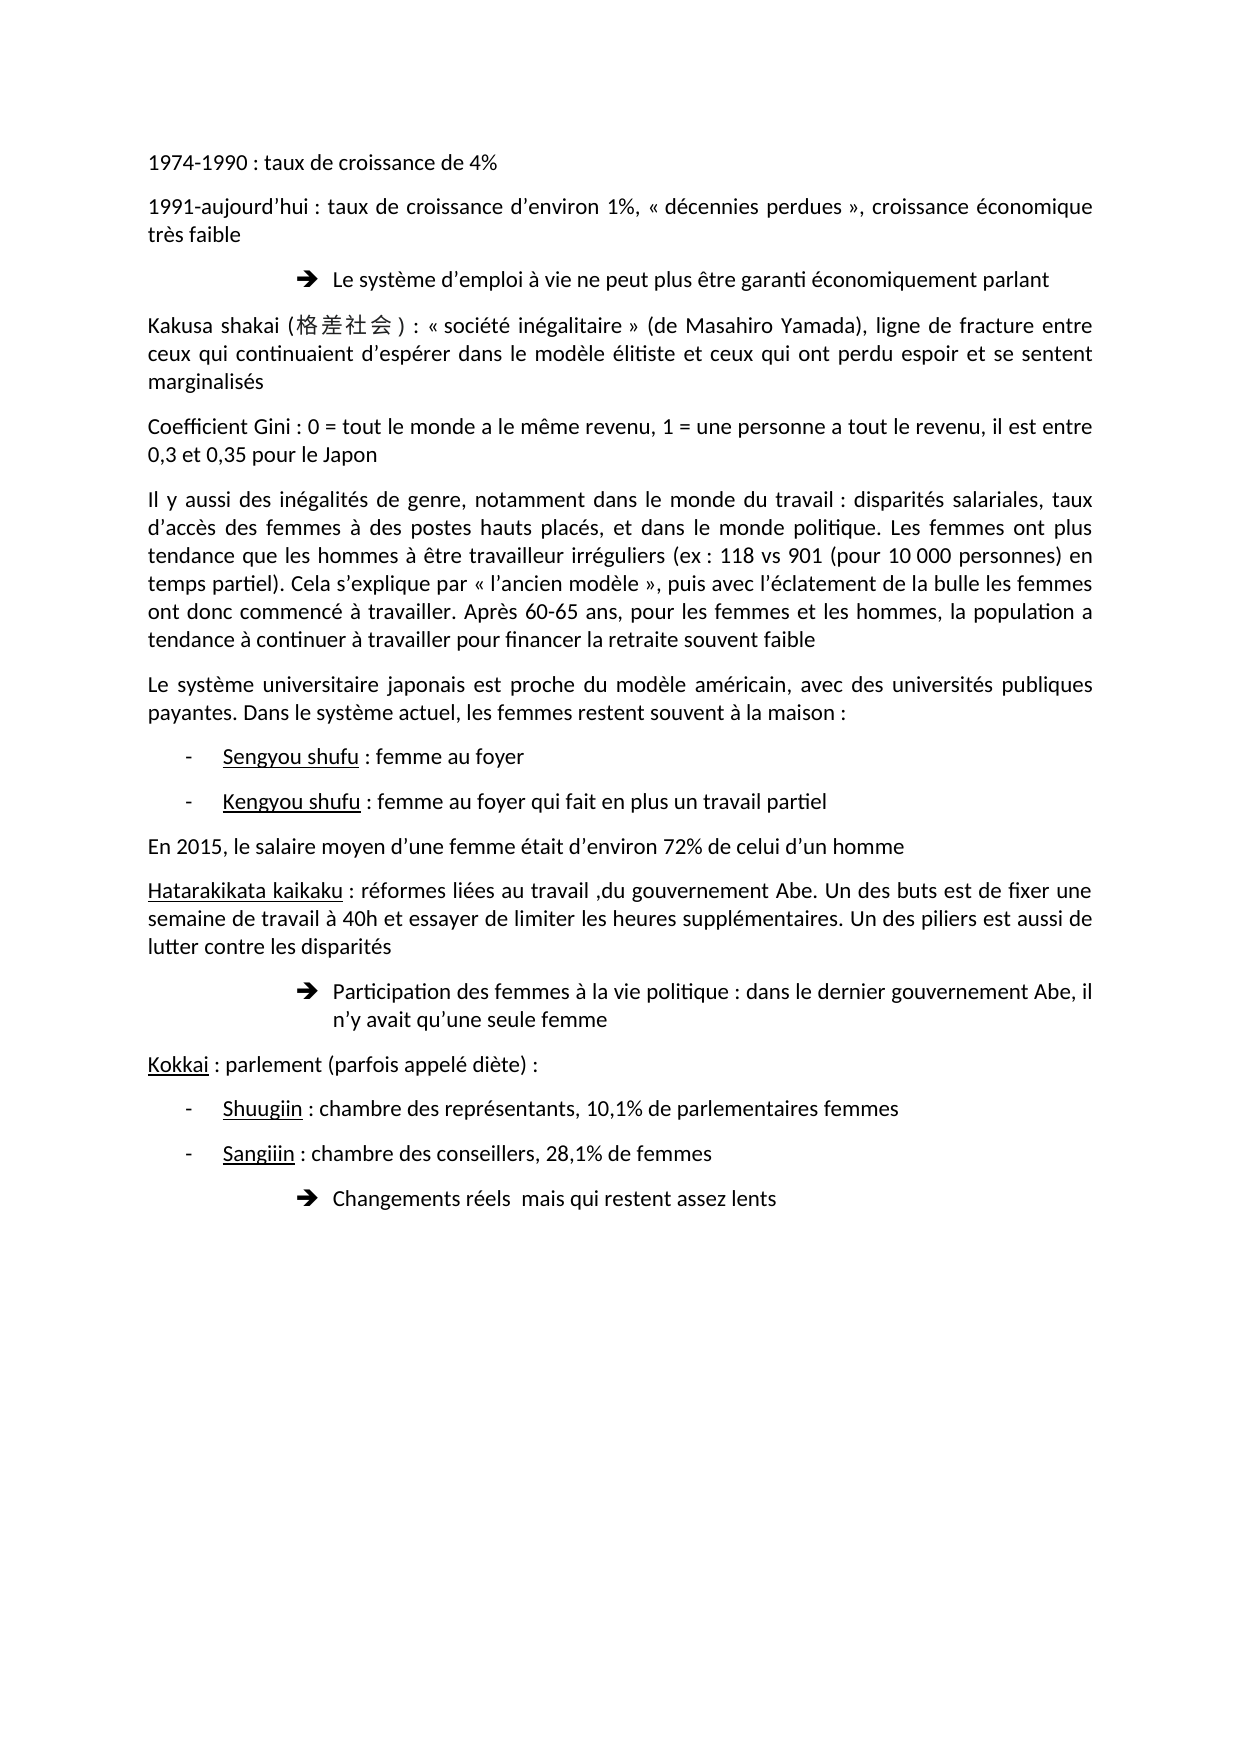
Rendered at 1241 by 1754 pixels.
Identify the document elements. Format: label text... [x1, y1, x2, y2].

text Kokkai : parlement (parfois appelé diète) : [148, 1050, 1093, 1078]
list Changements réels mais qui restent assez lents [295, 1184, 1093, 1212]
list Sengyou shufu : femme au foyer [185, 742, 1093, 770]
text 1974-1990 : taux de croissance de 4% [148, 148, 1093, 176]
text Il y aussi des inégalités de genre, notamment dans le monde du travail : disparités salariales, taux d’accès des femmes à des postes hauts placés, et dans le monde politique. Les femmes ont plus tendance que les hommes à être travailleur irréguliers (ex : 118 vs 901 (pour 10 000 personnes) en temps partiel). Cela s’explique par « l’ancien modèle », puis avec l’éclatement de la bulle les femmes ont donc commencé à travailler. Après 60-65 ans, pour les femmes et les hommes, la population a tendance à continuer à travailler pour financer la retraite souvent faible [148, 485, 1093, 653]
text 1991-aujourd’hui : taux de croissance d’environ 1%, « décennies perdues », croissance économique très faible [148, 192, 1093, 248]
text Le système universitaire japonais est proche du modèle américain, avec des universités publiques payantes. Dans le système actuel, les femmes restent souvent à la maison : [148, 670, 1093, 726]
list Sangiiin : chambre des conseillers, 28,1% de femmes [185, 1139, 1093, 1167]
text En 2015, le salaire moyen d’une femme était d’environ 72% de celui d’un homme [148, 832, 1093, 860]
list Participation des femmes à la vie politique : dans le dernier gouvernement Abe, il n’y avait qu’une seule femme [295, 977, 1093, 1033]
list Shuugiin : chambre des représentants, 10,1% de parlementaires femmes [185, 1094, 1093, 1123]
list Le système d’emploi à vie ne peut plus être garanti économiquement parlant [295, 265, 1093, 293]
list Kengyou shufu : femme au foyer qui fait en plus un travail partiel [185, 787, 1093, 815]
text Kakusa shakai (格差社会) : « société inégalitaire » (de Masahiro Yamada), ligne de fracture entre ceux qui continuaient d’espérer dans le modèle élitiste et ceux qui ont perdu espoir et se sentent marginalisés [148, 310, 1093, 396]
text Coefficient Gini : 0 = tout le monde a le même revenu, 1 = une personne a tout le revenu, il est entre 0,3 et 0,35 pour le Japon [148, 412, 1093, 468]
text Hatarakikata kaikaku : réformes liées au travail ,du gouvernement Abe. Un des buts est de fixer une semaine de travail à 40h et essayer de limiter les heures supplémentaires. Un des piliers est aussi de lutter contre les disparités [148, 876, 1093, 961]
